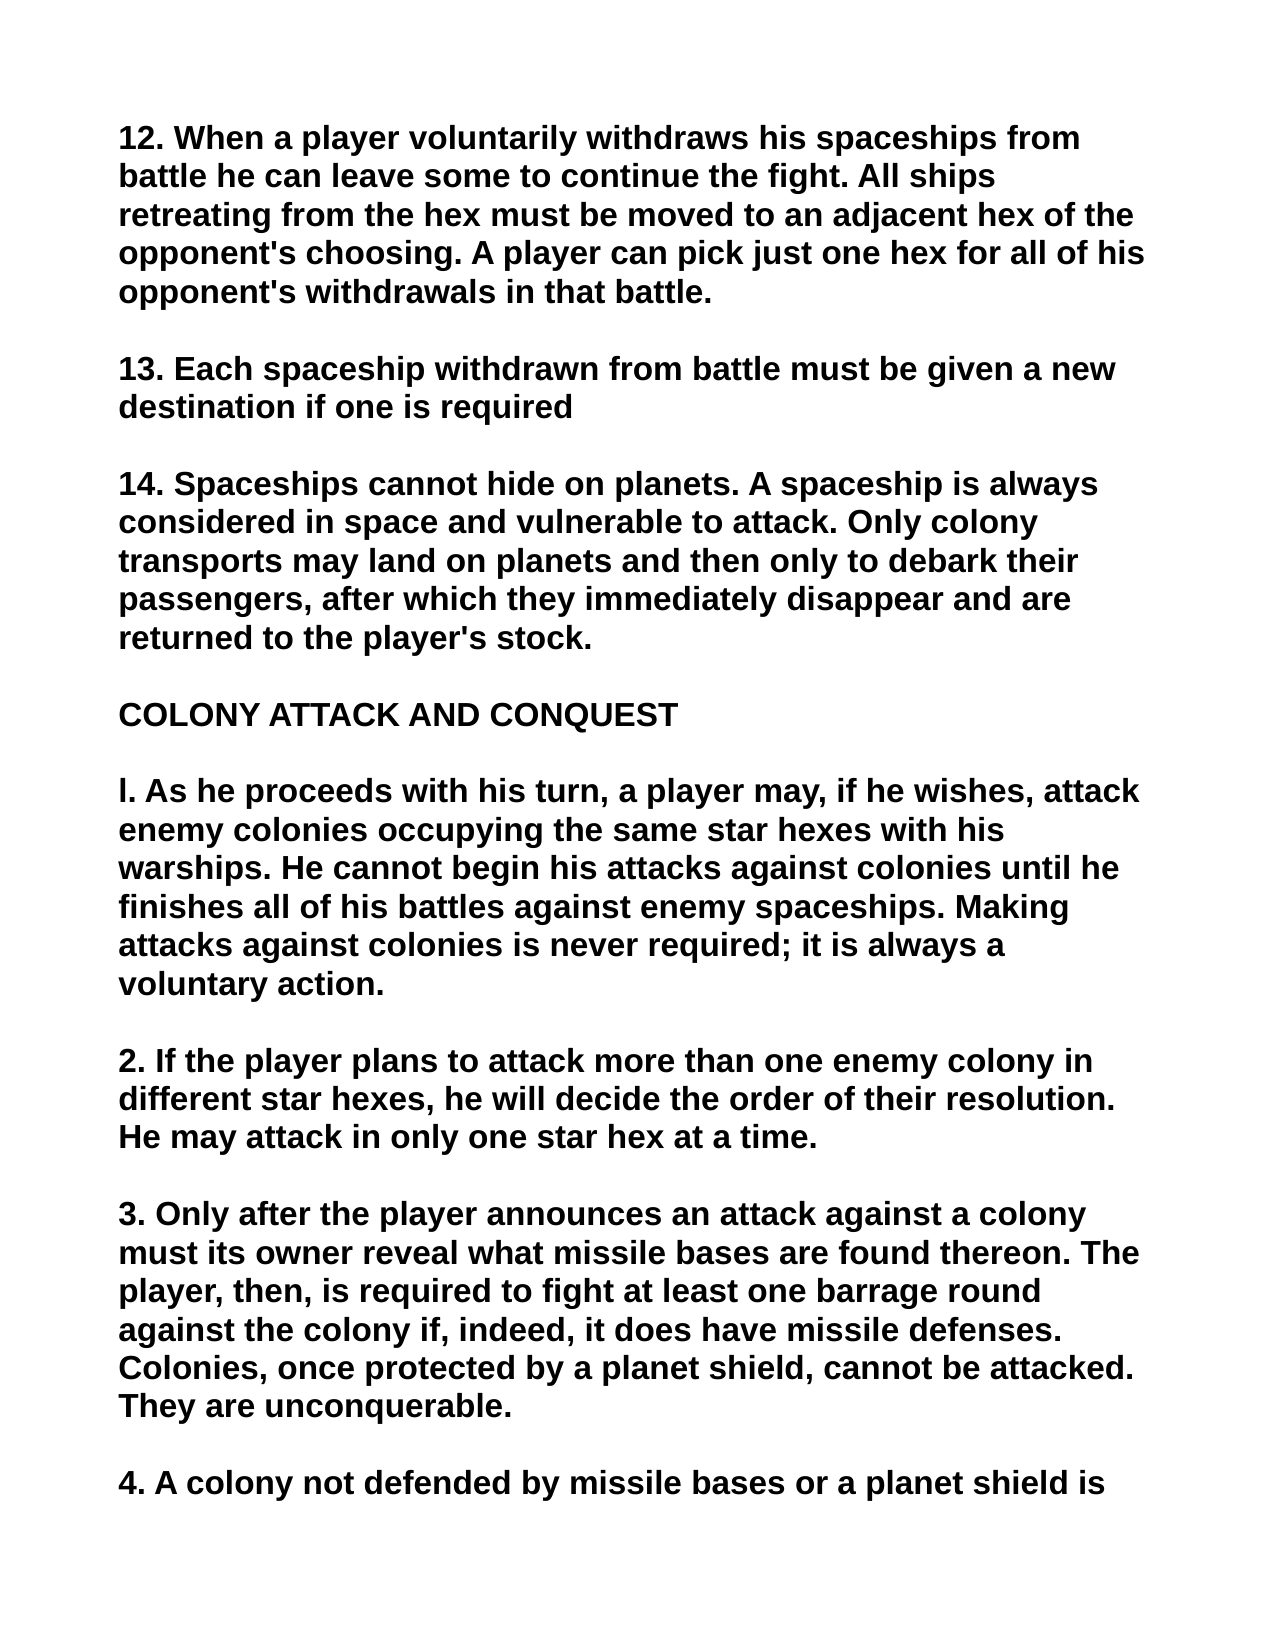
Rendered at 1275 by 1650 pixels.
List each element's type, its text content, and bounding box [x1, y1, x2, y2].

text COLONY ATTACK AND CONQUEST [118, 695, 1157, 733]
text 4. A colony not defended by missile bases or a planet shield is [118, 1463, 1157, 1502]
text 14. Spaceships cannot hide on planets. A spaceship is always considered in space and vulnerable to attack. Only colony transports may land on planets and then only to debark their passengers, after which they immediately disappear and are [118, 464, 1157, 618]
text l. As he proceeds with his turn, a player may, if he wishes, attack enemy colonies occupying the same star hexes with his warships. He cannot begin his attacks against colonies until he finishes all of his battles against enemy spaceships. Making [118, 772, 1157, 925]
text 12. When a player voluntarily withdraws his spaceships from battle he can leave some to continue the fight. All ships retreating from the hex must be moved to an adjacent hex of the opponent's choosing. A player can pick just one hex for all of his opponent's withdrawals in that battle. [118, 118, 1157, 310]
text 13. Each spaceship withdrawn from battle must be given a new destination if one is required [118, 349, 1157, 426]
text 3. Only after the player announces an attack against a colony must its owner reveal what missile bases are found thereon. The player, then, is required to fight at least one barrage round against the colony if, indeed, it does have missile defenses. [118, 1194, 1157, 1348]
text Colonies, once protected by a planet shield, cannot be attacked. They are unconquerable. [118, 1348, 1157, 1425]
text attacks against colonies is never required; it is always a voluntary action. [118, 925, 1157, 1002]
text 2. If the player plans to attack more than one enemy colony in different star hexes, he will decide the order of their resolution. He may attack in only one star hex at a time. [118, 1041, 1157, 1156]
text returned to the player's stock. [118, 618, 1157, 656]
